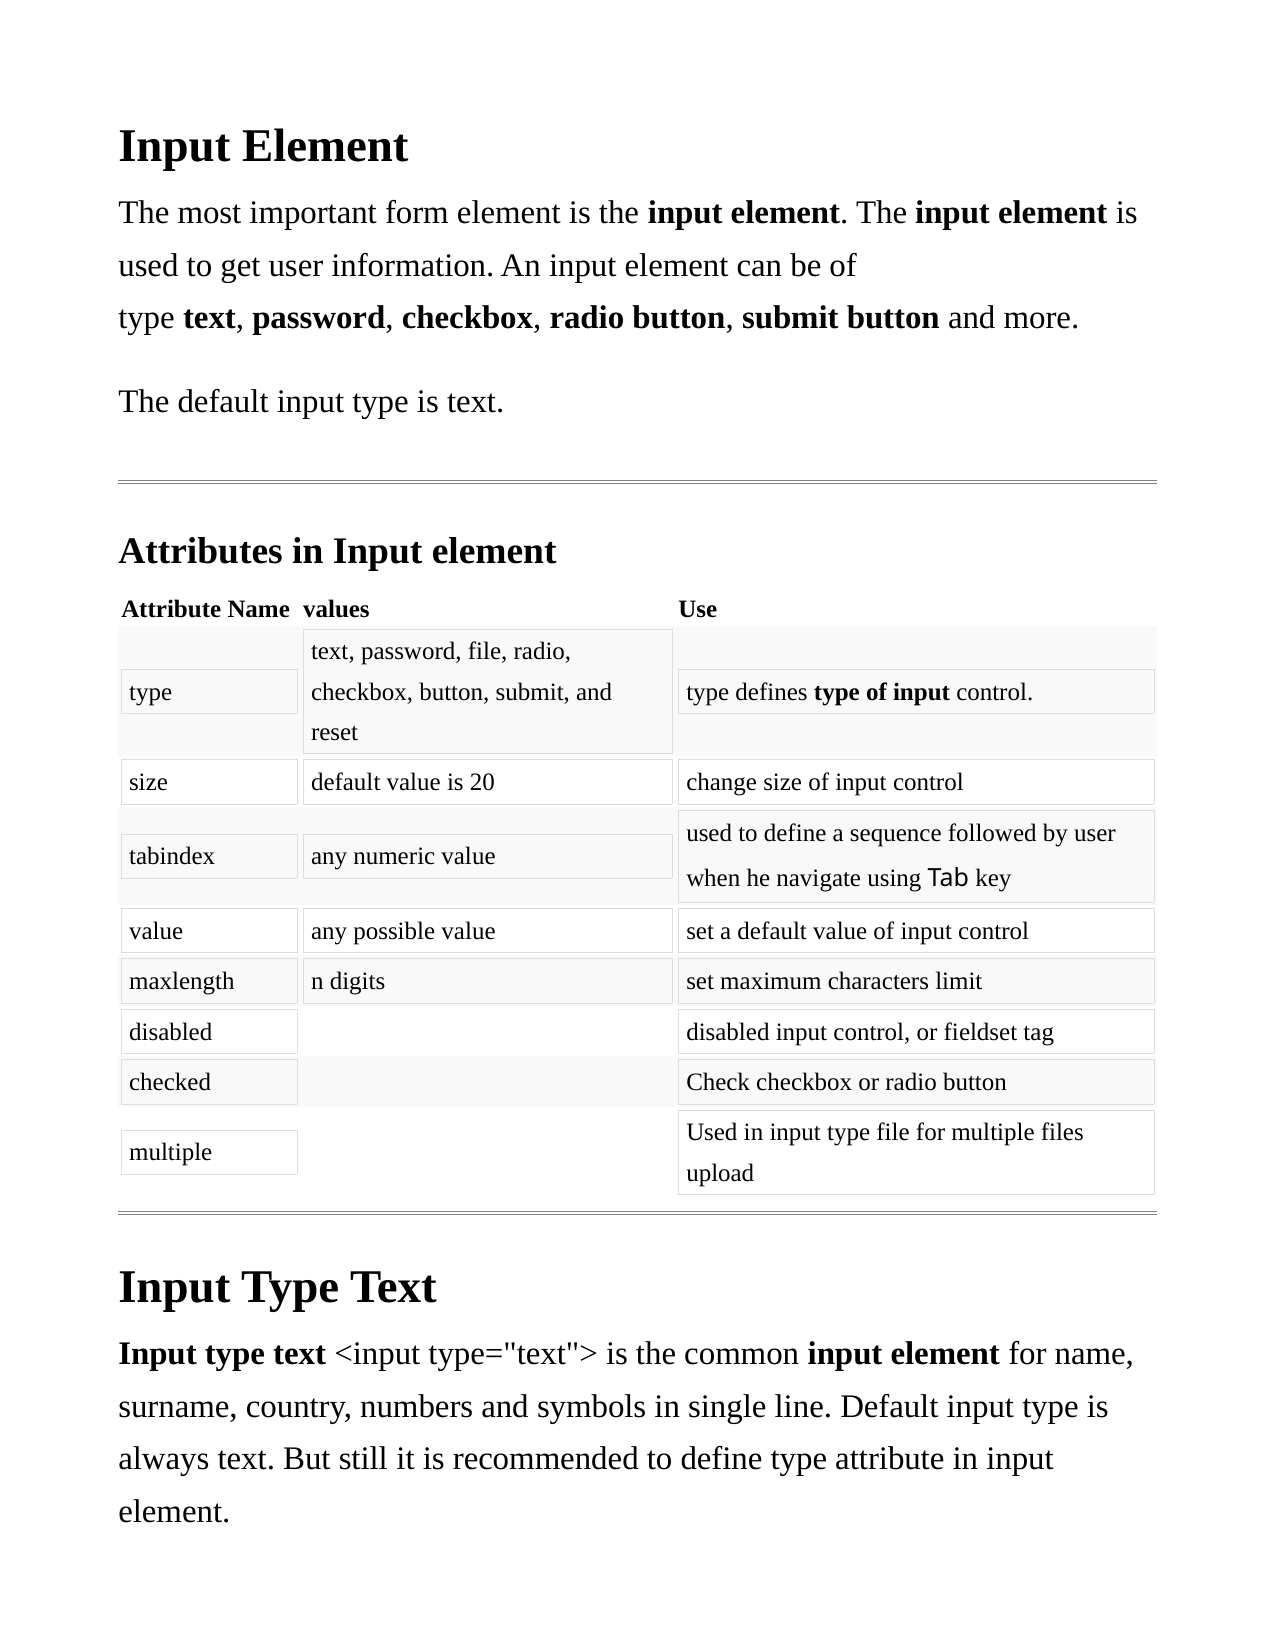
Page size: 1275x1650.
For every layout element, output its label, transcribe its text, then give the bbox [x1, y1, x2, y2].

table_cell set maximum characters limit [675, 955, 1157, 1006]
table_cell tabindex [118, 807, 300, 905]
table_header Attribute Name [118, 591, 300, 626]
table_cell value [118, 905, 300, 955]
table_cell default value is 20 [300, 756, 675, 807]
table_header Use [675, 591, 1157, 626]
table_cell multiple [118, 1107, 300, 1197]
table_cell type defines type of input control. [675, 626, 1157, 756]
table_header values [300, 591, 675, 626]
table_cell any possible value [300, 905, 675, 955]
table_cell Used in input type file for multiple files upload [675, 1107, 1157, 1197]
text Input type text <input type="text"> is the common input element for name, surname, country, numbers and symbols in single line. Default input type is always text. But still it is recommended to define type attribute in input element. [118, 1334, 1157, 1529]
subtitle Attributes in Input element [118, 528, 1157, 571]
text The default input type is text. [118, 382, 1157, 420]
table_cell n digits [300, 955, 675, 1006]
table_cell disabled [118, 1006, 300, 1056]
text The most important form element is the input element. The input element is used to get user information. An input element can be of type text, password, checkbox, radio button, submit button and more. [118, 193, 1157, 336]
table_cell [300, 1056, 675, 1107]
table_cell maxlength [118, 955, 300, 1006]
table_cell any numeric value [300, 807, 675, 905]
subtitle Input Element [118, 118, 1157, 172]
table_cell text, password, file, radio, checkbox, button, submit, and reset [300, 626, 675, 756]
table_cell change size of input control [675, 756, 1157, 807]
table_cell disabled input control, or fieldset tag [675, 1006, 1157, 1056]
table_cell set a default value of input control [675, 905, 1157, 955]
table_cell [300, 1006, 675, 1056]
table_cell Check checkbox or radio button [675, 1056, 1157, 1107]
table_cell size [118, 756, 300, 807]
table_cell type [118, 626, 300, 756]
subtitle Input Type Text [118, 1259, 1157, 1313]
table_cell [300, 1107, 675, 1197]
table_cell used to define a sequence followed by user when he navigate using Tab key [675, 807, 1157, 905]
table_cell checked [118, 1056, 300, 1107]
